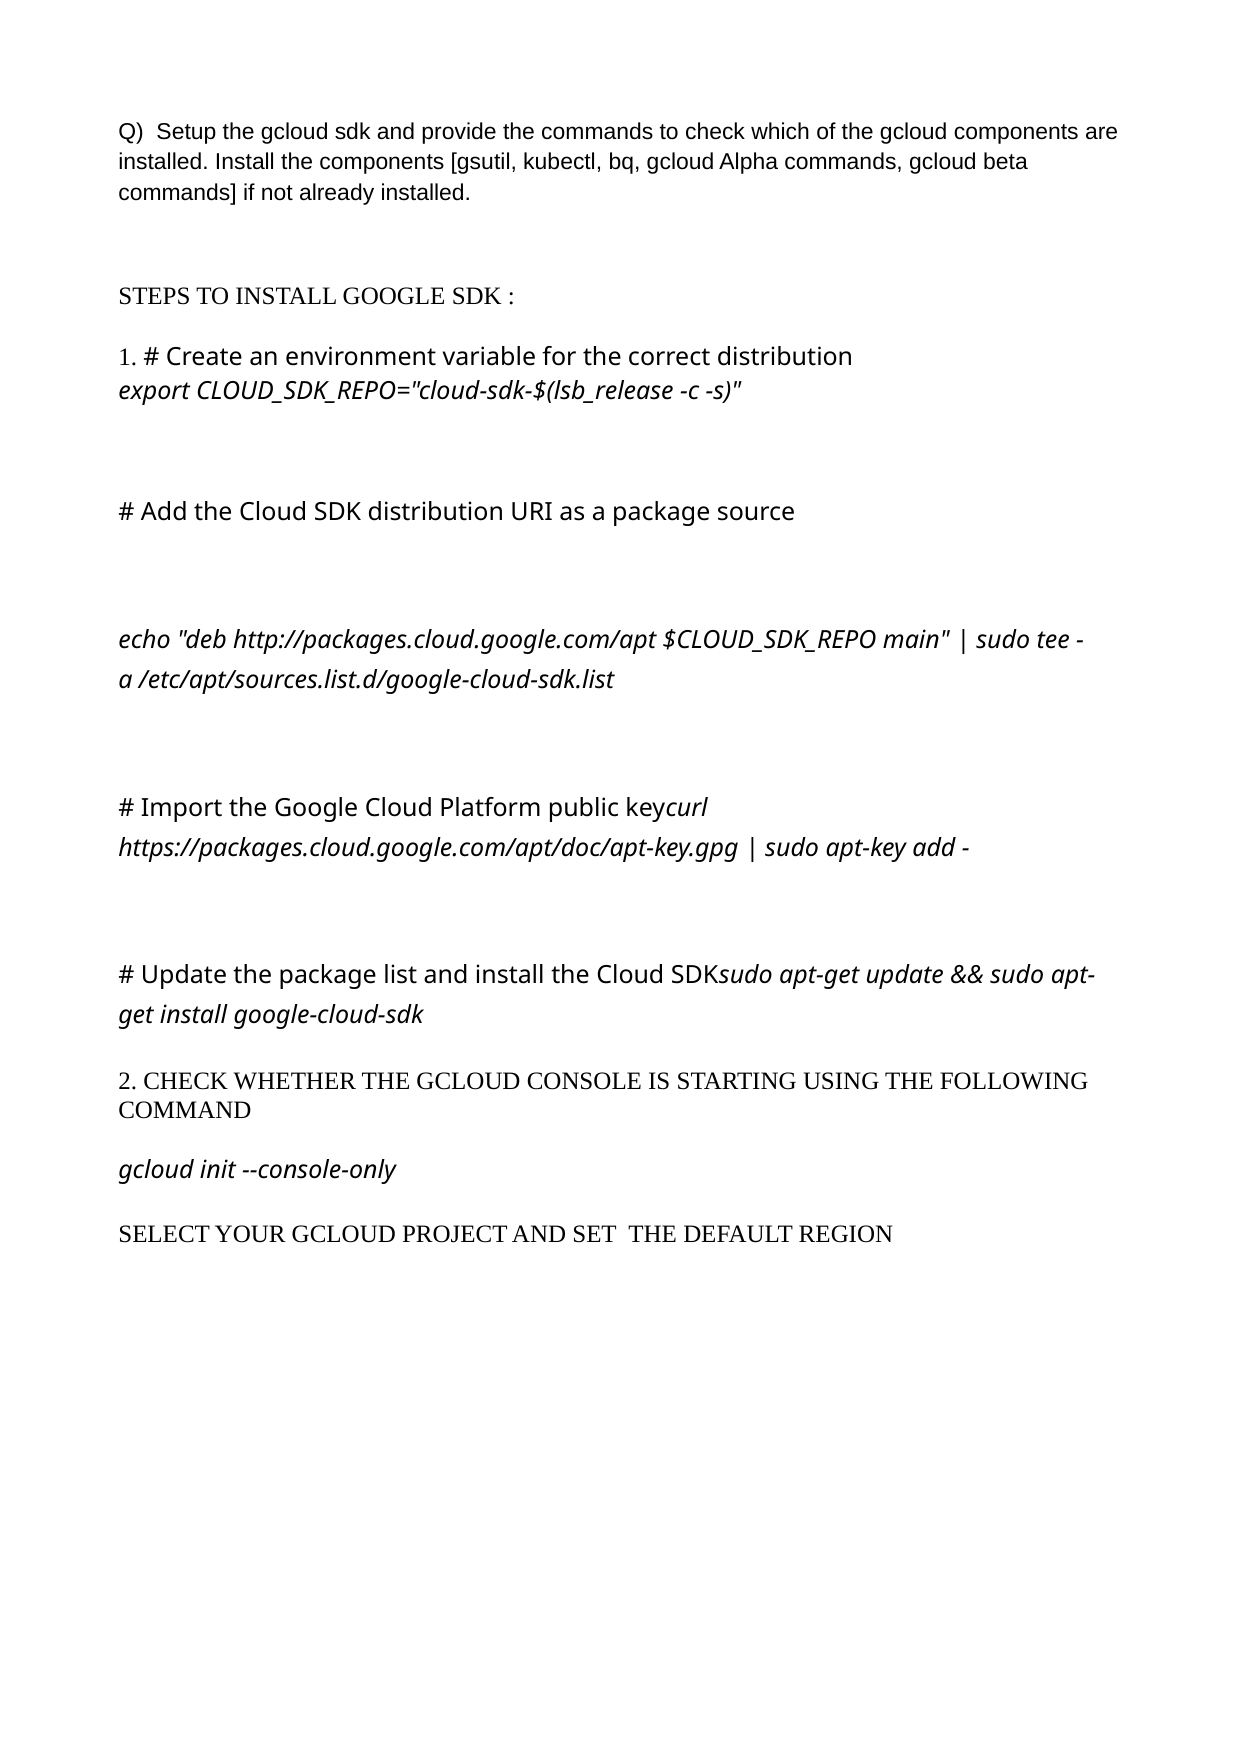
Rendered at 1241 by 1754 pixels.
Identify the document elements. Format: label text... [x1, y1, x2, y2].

text SELECT YOUR GCLOUD PROJECT AND SET THE DEFAULT REGION [118, 1219, 1122, 1248]
text # Add the Cloud SDK distribution URI as a package source [118, 494, 1122, 528]
text gcloud init --console-only [118, 1152, 1122, 1186]
text 2. CHECK WHETHER THE GCLOUD CONSOLE IS STARTING USING THE FOLLOWING COMMAND [118, 1066, 1122, 1123]
text export CLOUD_SDK_REPO="cloud-sdk-$(lsb_release -c -s)" [118, 372, 1122, 406]
text 1. # Create an environment variable for the correct distribution [118, 338, 1122, 372]
text # Update the package list and install the Cloud SDKsudo apt-get update && sudo apt-get install google-cloud-sdk [118, 957, 1122, 1031]
text Q) Setup the gcloud sdk and provide the commands to check which of the gcloud components are installed. Install the components [gsutil, kubectl, bq, gcloud Alpha commands, gcloud beta commands] if not already installed. [118, 118, 1122, 205]
text # Import the Google Cloud Platform public keycurl https://packages.cloud.google.com/apt/doc/apt-key.gpg | sudo apt-key add - [118, 789, 1122, 863]
text STEPS TO INSTALL GOOGLE SDK : [118, 281, 1122, 309]
text echo "deb http://packages.cloud.google.com/apt $CLOUD_SDK_REPO main" | sudo tee -a /etc/apt/sources.list.d/google-cloud-sdk.list [118, 622, 1122, 696]
